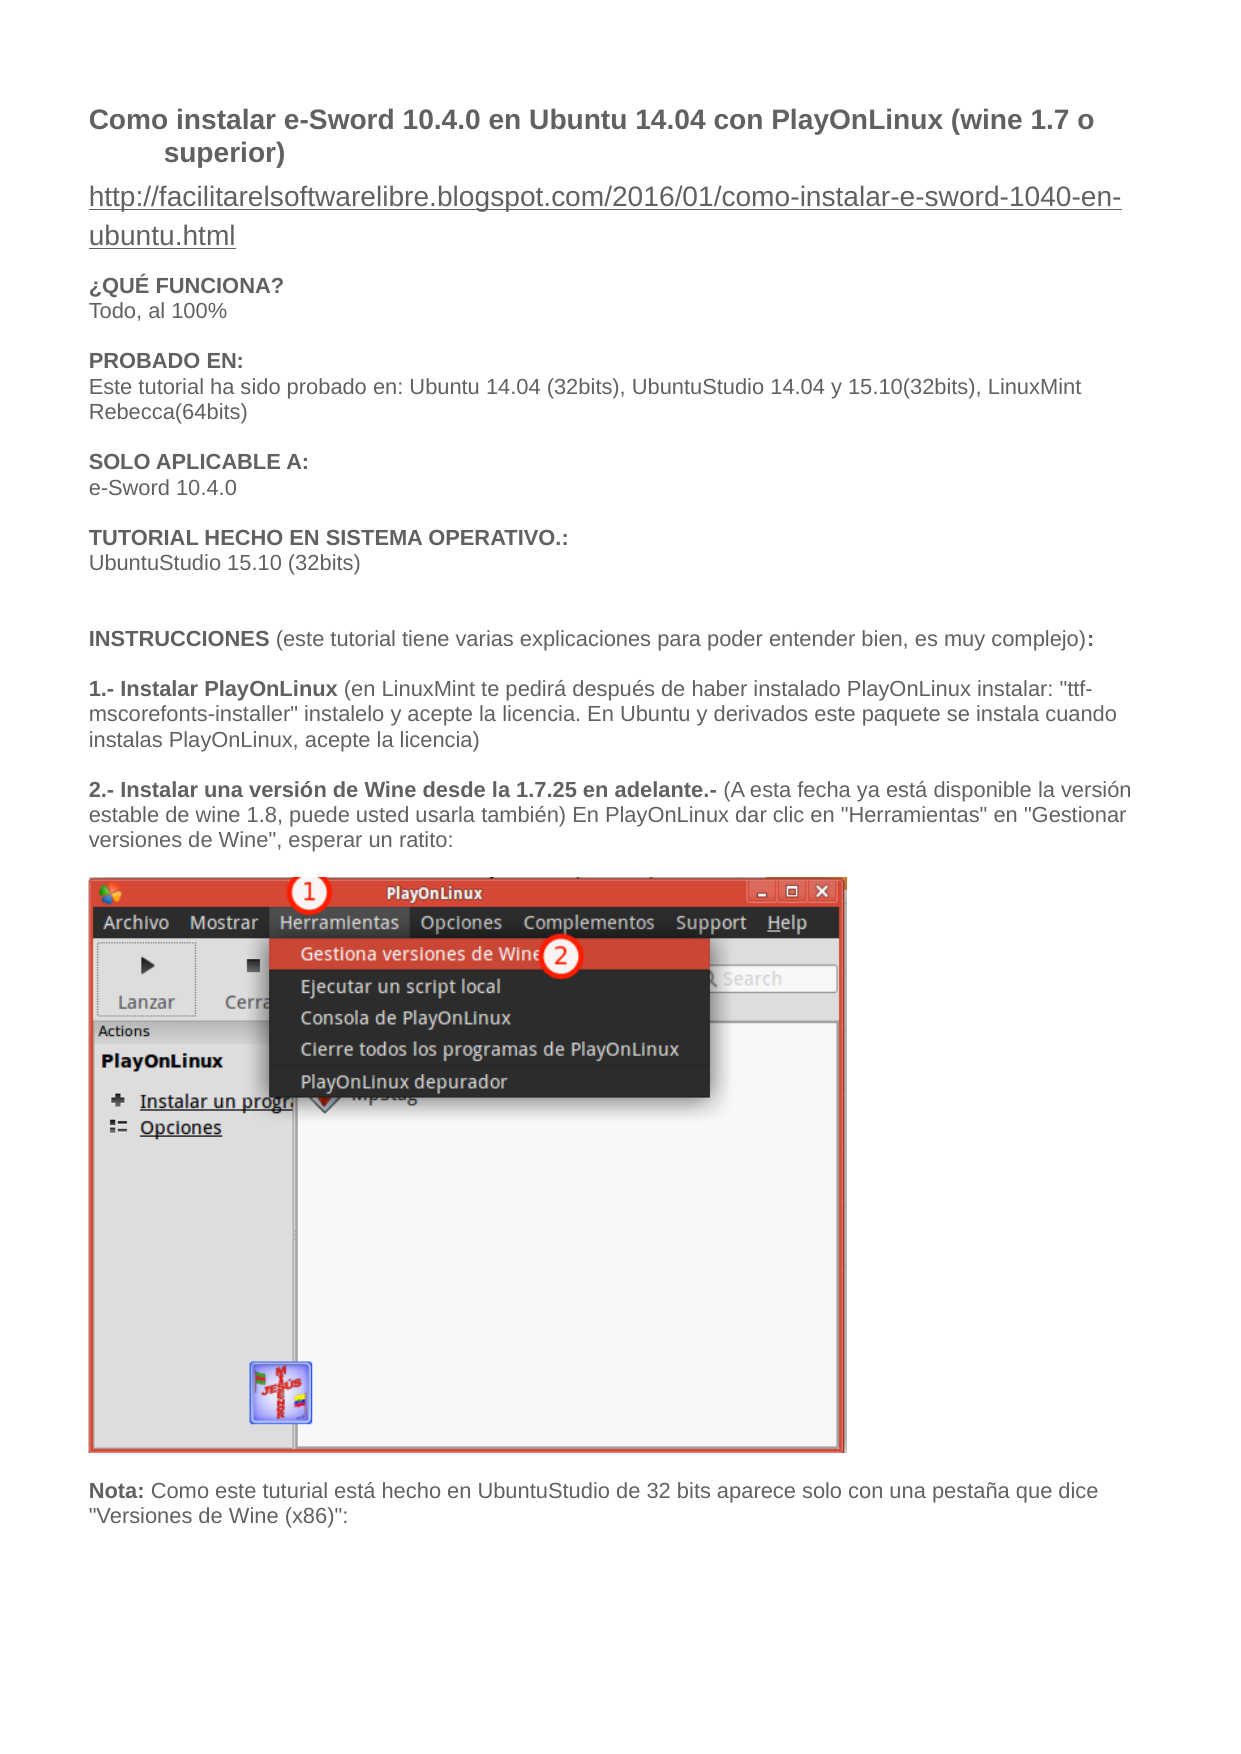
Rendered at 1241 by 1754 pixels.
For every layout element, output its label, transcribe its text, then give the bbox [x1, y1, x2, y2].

subtitle Como instalar e-Sword 10.4.0 en Ubuntu 14.04 con PlayOnLinux (wine 1.7 o superior) [88, 103, 1152, 168]
picture [88, 877, 847, 1453]
text ¿QUÉ FUNCIONA? Todo, al 100% PROBADO EN: Este tutorial ha sido probado en: Ubuntu 14.04 (32bits), UbuntuStudio 14.04 y 15.10(32bits), LinuxMint Rebecca(64bits) SOLO APLICABLE A: e-Sword 10.4.0 TUTORIAL HECHO EN SISTEMA OPERATIVO.: UbuntuStudio 15.10 (32bits) INSTRUCCIONES (este tutorial tiene varias explicaciones para poder entender bien, es muy complejo): 1.- Instalar PlayOnLinux (en LinuxMint te pedirá después de haber instalado PlayOnLinux instalar: "ttf-mscorefonts-installer" instalelo y acepte la licencia. En Ubuntu y derivados este paquete se instala cuando instalas PlayOnLinux, acepte la licencia) 2.- Instalar una versión de Wine desde la 1.7.25 en adelante.- (A esta fecha ya está disponible la versión estable de wine 1.8, puede usted usarla también) En PlayOnLinux dar clic en "Herramientas" en "Gestionar versiones de Wine", esperar un ratito: Nota: Como este tuturial está hecho en UbuntuStudio de 32 bits aparece solo con una pestaña que dice "Versiones de Wine (x86)": [88, 273, 1152, 1528]
text http://facilitarelsoftwarelibre.blogspot.com/2016/01/como-instalar-e-sword-1040-en-ubuntu.html [88, 180, 1152, 252]
